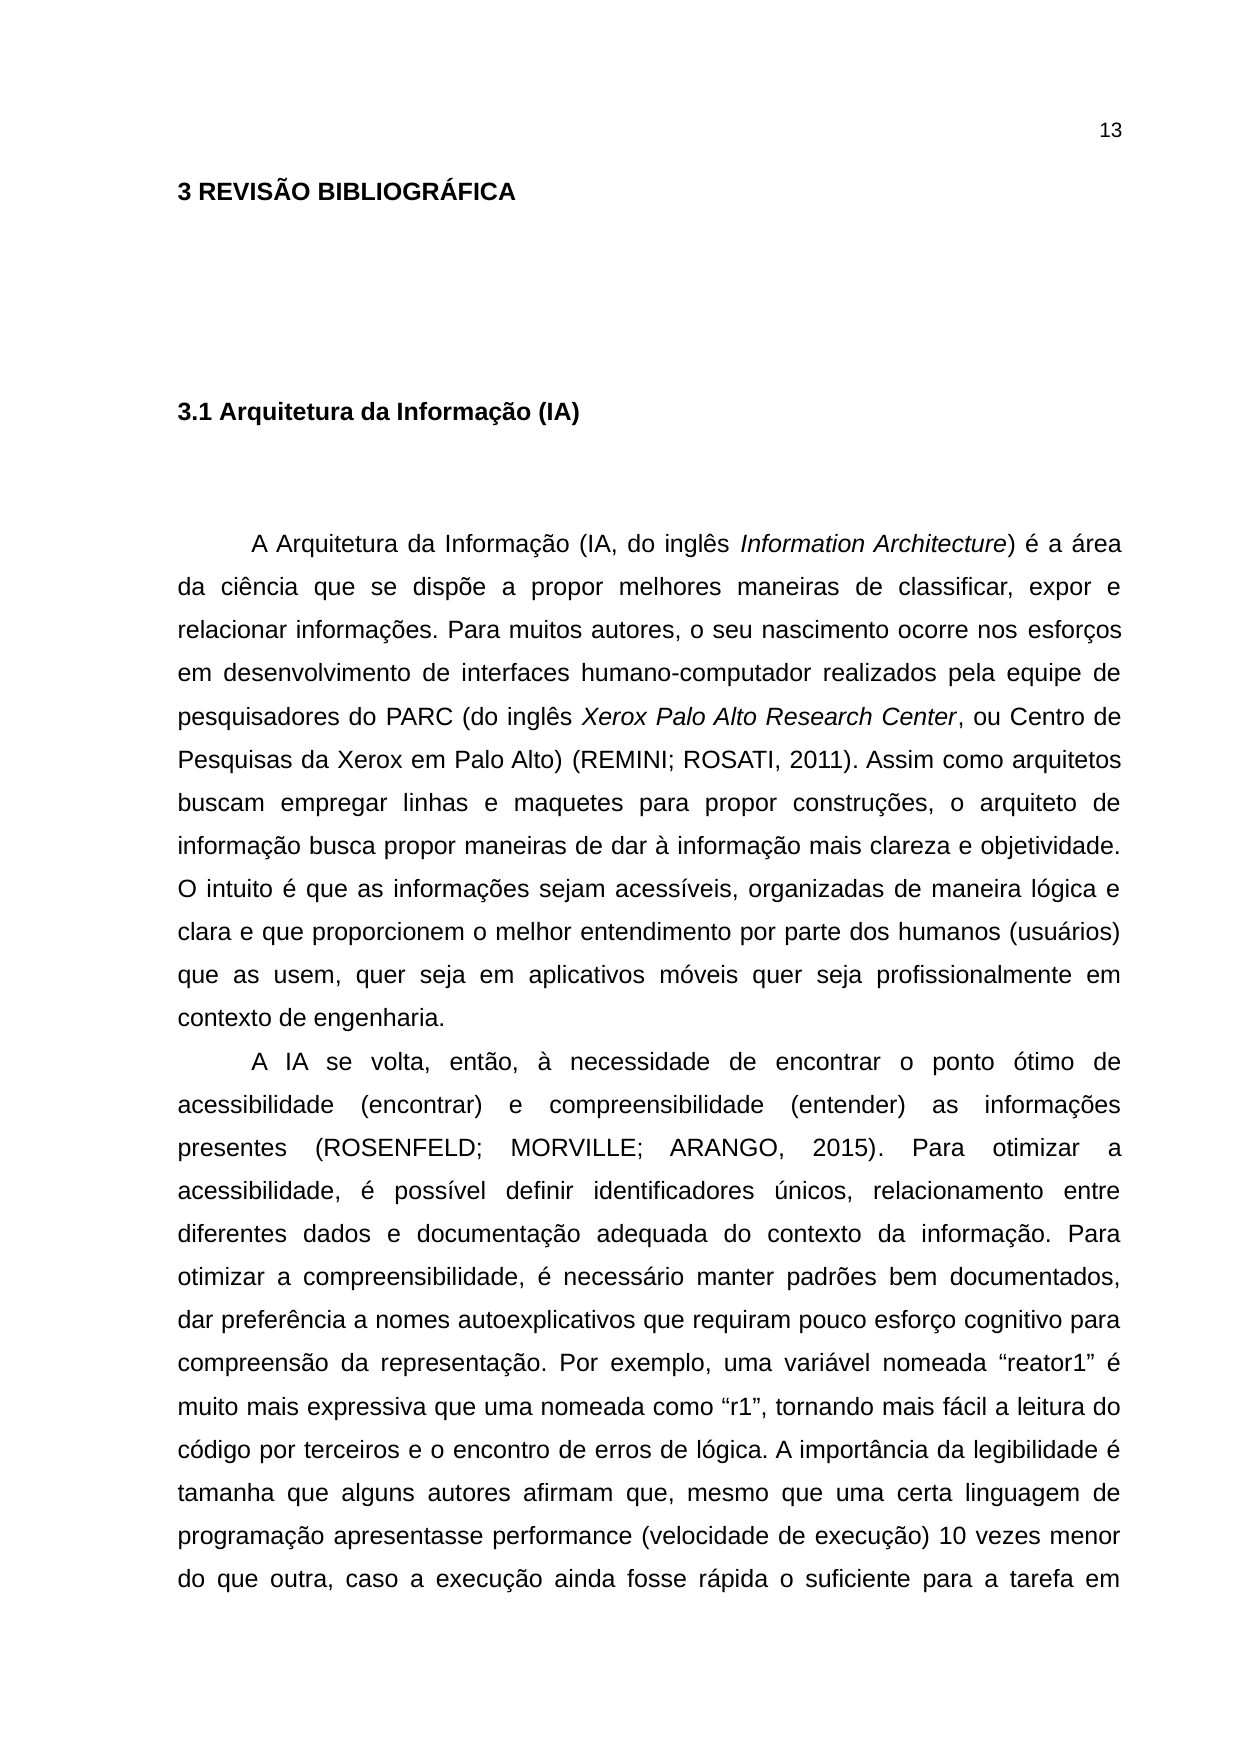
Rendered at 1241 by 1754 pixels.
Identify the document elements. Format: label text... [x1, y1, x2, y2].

subtitle Arquitetura da Informação (IA) [177, 397, 1122, 426]
subtitle Revisão Bibliográfica [177, 177, 1122, 206]
text A Arquitetura da Informação (IA, do inglês Information Architecture) é a área da ciência que se dispõe a propor melhores maneiras de classificar, expor e relacionar informações. Para muitos autores, o seu nascimento ocorre nos esforços em desenvolvimento de interfaces humano-computador realizados pela equipe de pesquisadores do PARC (do inglês Xerox Palo Alto Research Center, ou Centro de Pesquisas da Xerox em Palo Alto) (REMINI; ROSATI, 2011). Assim como arquitetos buscam empregar linhas e maquetes para propor construções, o arquiteto de informação busca propor maneiras de dar à informação mais clareza e objetividade. O intuito é que as informações sejam acessíveis, organizadas de maneira lógica e clara e que proporcionem o melhor entendimento por parte dos humanos (usuários) que as usem, quer seja em aplicativos móveis quer seja profissionalmente em contexto de engenharia. [177, 529, 1122, 1032]
text A IA se volta, então, à necessidade de encontrar o ponto ótimo de acessibilidade (encontrar) e compreensibilidade (entender) as informações presentes (ROSENFELD; MORVILLE; ARANGO, 2015). Para otimizar a acessibilidade, é possível definir identificadores únicos, relacionamento entre diferentes dados e documentação adequada do contexto da informação. Para otimizar a compreensibilidade, é necessário manter padrões bem documentados, dar preferência a nomes autoexplicativos que requiram pouco esforço cognitivo para compreensão da representação. Por exemplo, uma variável nomeada “reator1” é muito mais expressiva que uma nomeada como “r1”, tornando mais fácil a leitura do código por terceiros e o encontro de erros de lógica. A importância da legibilidade é tamanha que alguns autores afirmam que, mesmo que uma certa linguagem de programação apresentasse performance (velocidade de execução) 10 vezes menor do que outra, caso a execução ainda fosse rápida o suficiente para a tarefa em [177, 1046, 1122, 1593]
